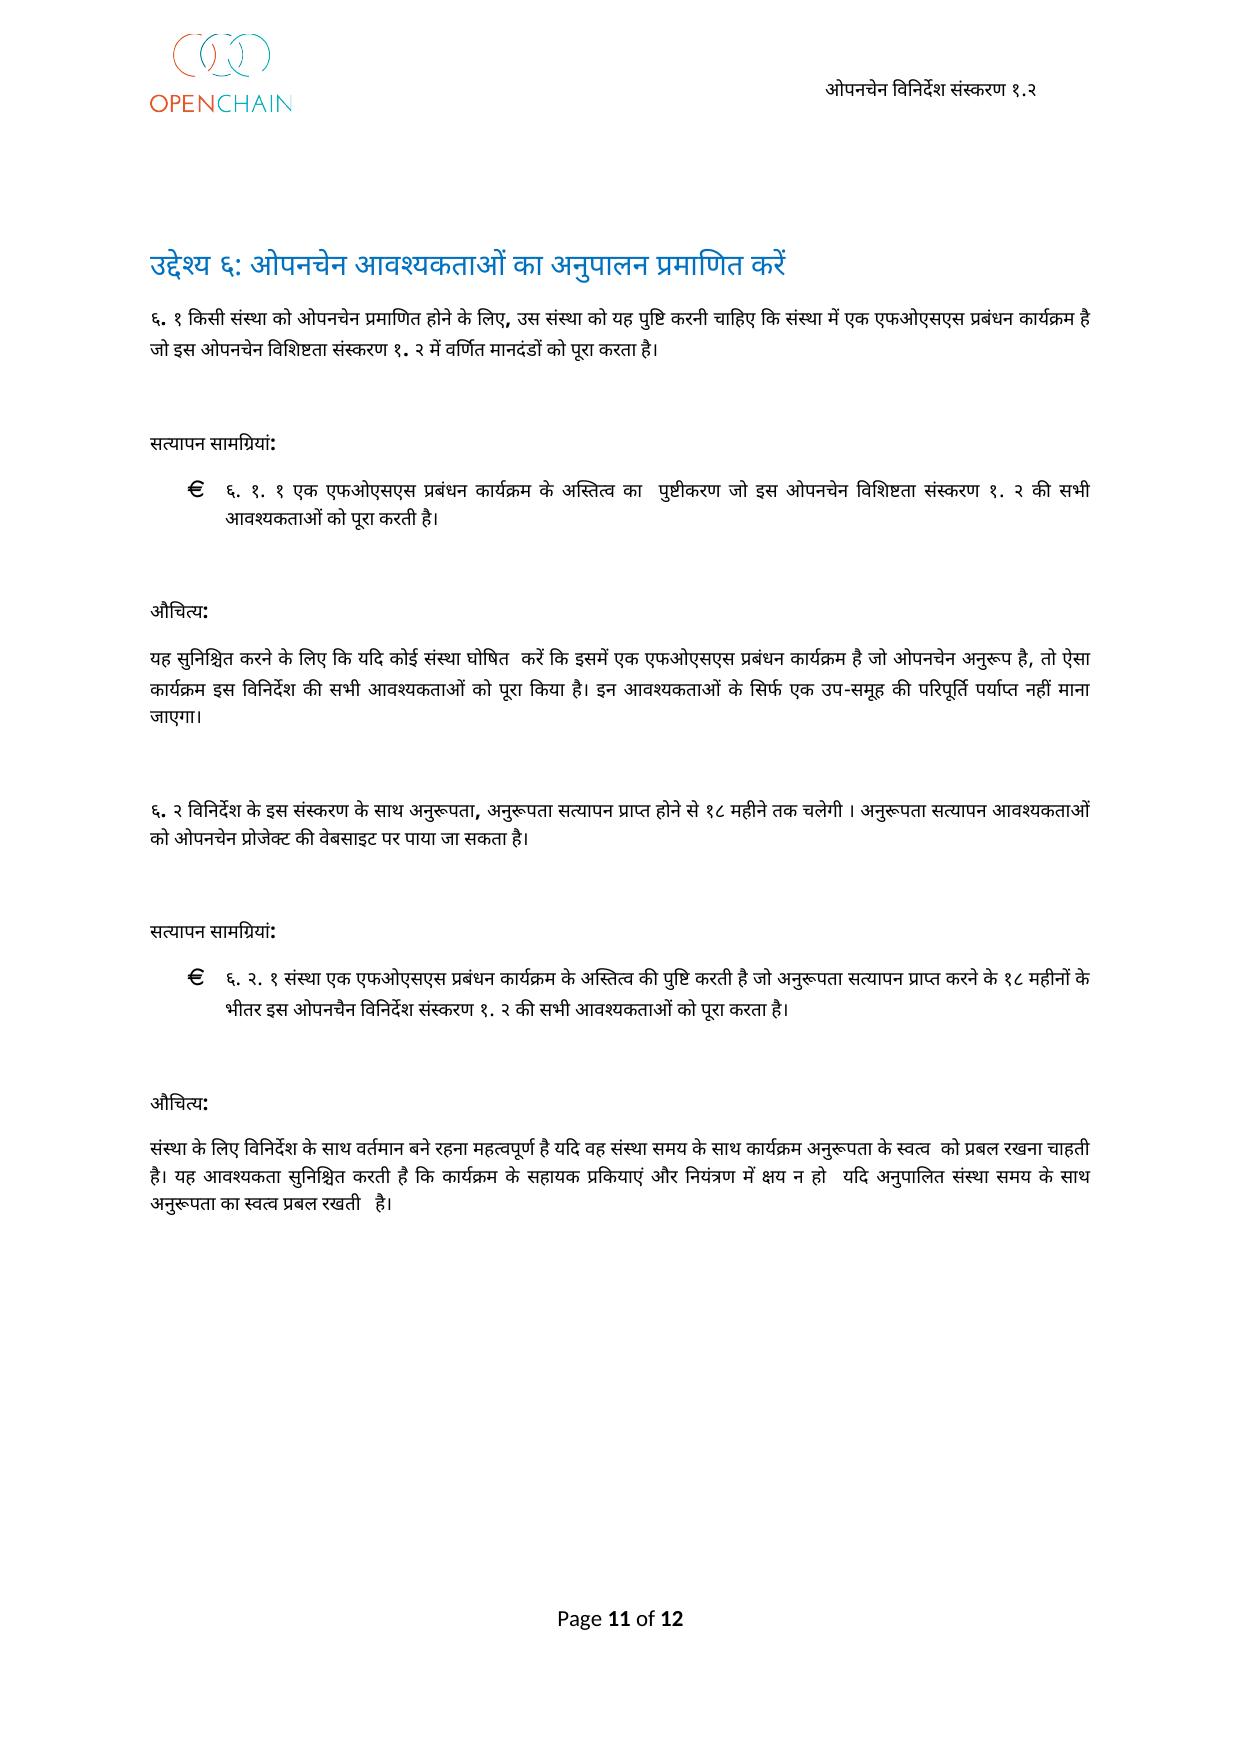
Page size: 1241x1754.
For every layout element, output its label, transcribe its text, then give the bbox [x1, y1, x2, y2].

list ६. १. १ एक एफओएसएस प्रबंधन कार्यक्रम के अस्तित्व का पुष्टीकरण जो इस ओपनचेन विशिष्टता संस्करण १. २ की सभी आवश्यकताओं को पूरा करती है। [187, 475, 1090, 531]
text औचित्य: [150, 596, 1090, 624]
text ६. २ विनिर्देश के इस संस्करण के साथ अनुरूपता, अनुरूपता सत्यापन प्राप्त होने से १८ महीने तक चलेगी । अनुरूपता सत्यापन आवश्यकताओं को ओपनचेन प्रोजेक्ट की वेबसाइट पर पाया जा सकता है। [150, 795, 1090, 851]
text उद्देश्य ६: ओपनचेन आवश्यकताओं का अनुपालन प्रमाणित करें [150, 244, 1090, 284]
text यह सुनिश्चित करने के लिए कि यदि कोई संस्था घोषित करें कि इसमें एक एफओएसएस प्रबंधन कार्यक्रम है जो ओपनचेन अनुरूप है, तो ऐसा कार्यक्रम इस विनिर्देश की सभी आवश्यकताओं को पूरा किया है। इन आवश्यकताओं के सिर्फ एक उप-समूह की परिपूर्ति पर्याप्त नहीं माना जाएगा। [150, 643, 1090, 729]
text औचित्य: [150, 1088, 1090, 1116]
list ६. २. १ संस्था एक एफओएसएस प्रबंधन कार्यक्रम के अस्तित्व की पुष्टि करती है जो अनुरूपता सत्यापन प्राप्त करने के १८ महीनों के भीतर इस ओपनचैन विनिर्देश संस्करण १. २ की सभी आवश्यकताओं को पूरा करता है। [187, 963, 1090, 1022]
text सत्यापन सामग्रियां: [150, 916, 1090, 944]
text ६. १ किसी संस्था को ओपनचेन प्रमाणित होने के लिए, उस संस्था को यह पुष्टि करनी चाहिए कि संस्था में एक एफओएसएस प्रबंधन कार्यक्रम है जो इस ओपनचेन विशिष्टता संस्करण १. २ में वर्णित मानदंडों को पूरा करता है। [150, 303, 1090, 362]
text संस्था के लिए विनिर्देश के साथ वर्तमान बने रहना महत्वपूर्ण है यदि वह संस्था समय के साथ कार्यक्रम अनुरूपता के स्वत्व को प्रबल रखना चाहती है। यह आवश्यकता सुनिश्चित करती है कि कार्यक्रम के सहायक प्रकियाएं और नियंत्रण में क्षय न हो यदि अनुपालित संस्था समय के साथ अनुरूपता का स्वत्व प्रबल रखती है। [150, 1135, 1090, 1216]
text सत्यापन सामग्रियां: [150, 428, 1090, 456]
